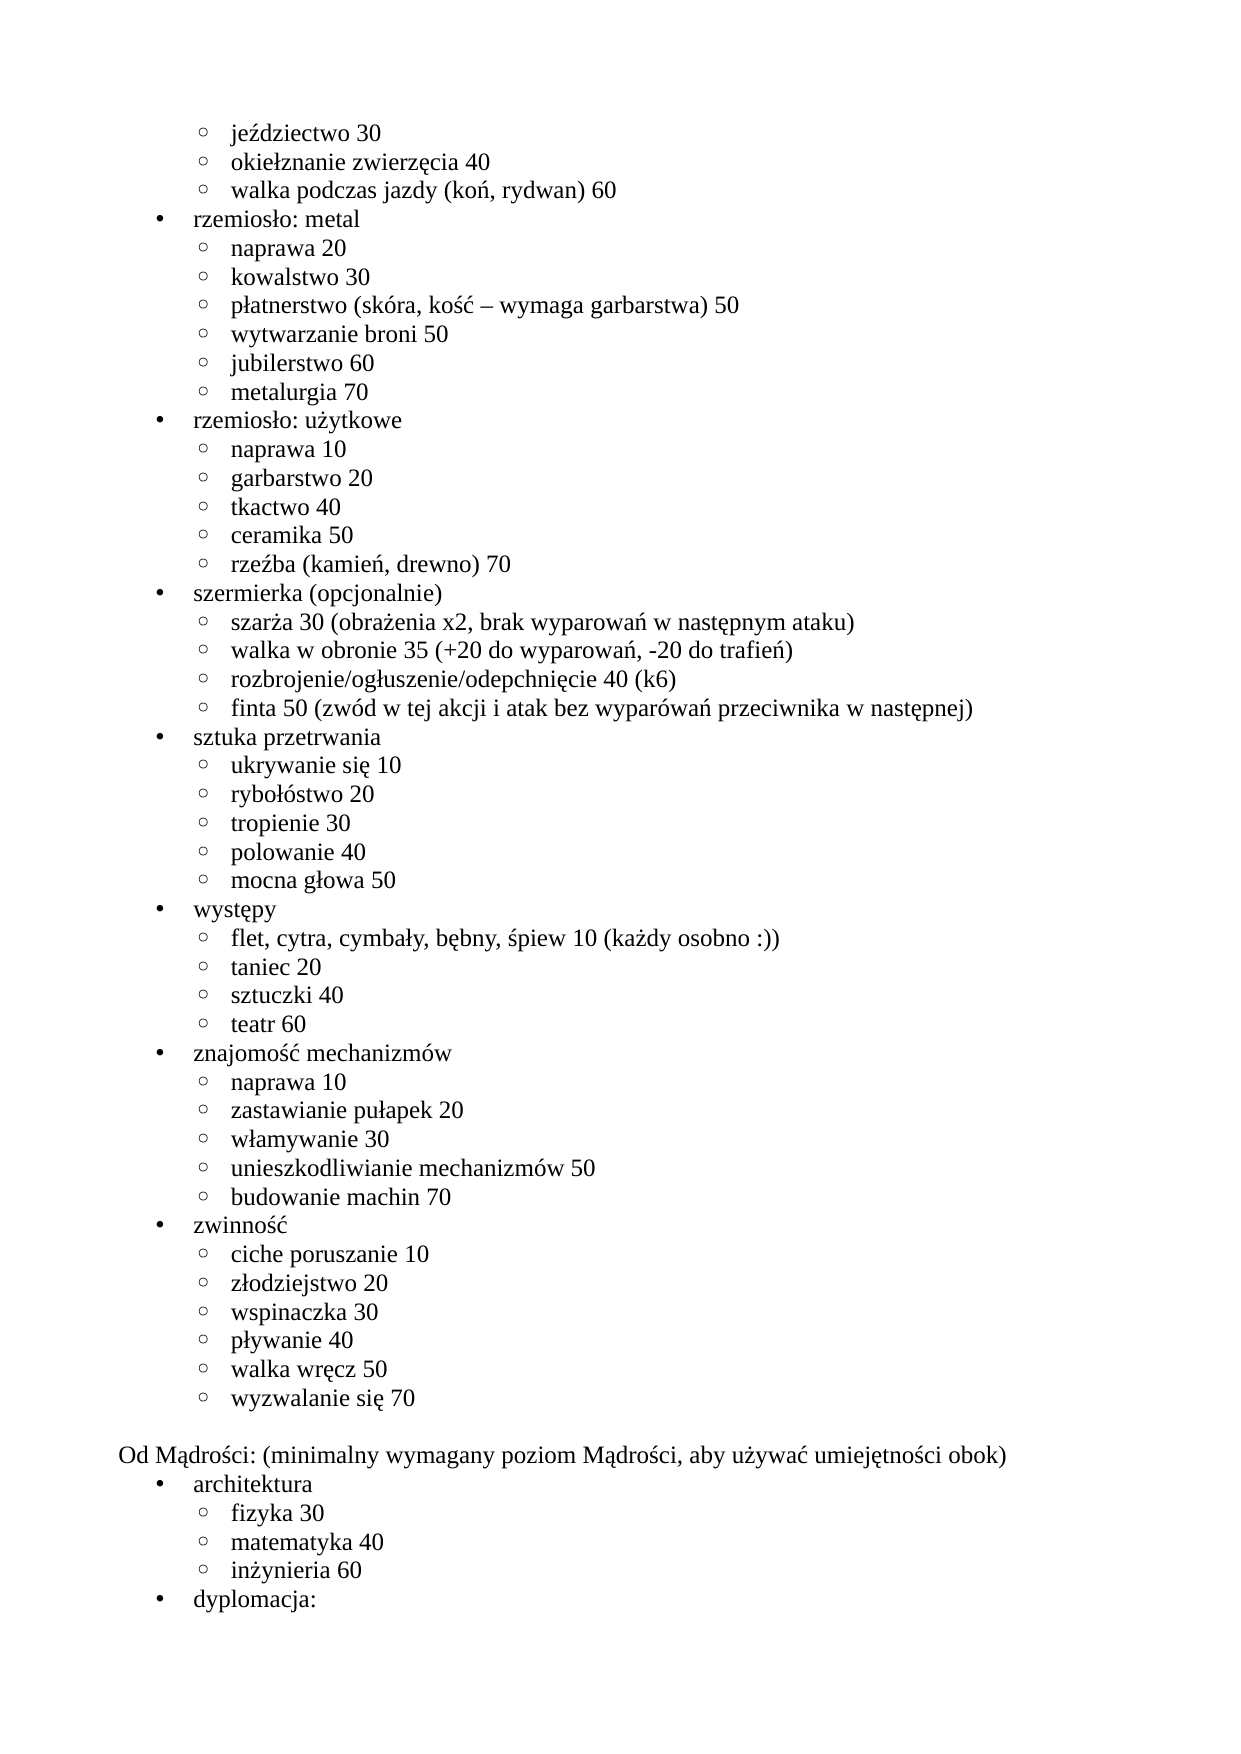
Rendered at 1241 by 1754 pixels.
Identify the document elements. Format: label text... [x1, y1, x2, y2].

list tkactwo 40 [193, 492, 1122, 521]
list złodziejstwo 20 [193, 1268, 1122, 1297]
list płatnerstwo (skóra, kość – wymaga garbarstwa) 50 [193, 291, 1122, 319]
list walka podczas jazdy (koń, rydwan) 60 [193, 176, 1122, 204]
list wytwarzanie broni 50 [193, 319, 1122, 348]
list inżynieria 60 [193, 1556, 1122, 1584]
text Od Mądrości: (minimalny wymagany poziom Mądrości, aby używać umiejętności obok) [118, 1441, 1122, 1469]
list sztuka przetrwania [156, 722, 1122, 751]
list tropienie 30 [193, 808, 1122, 837]
list rzeźba (kamień, drewno) 70 [193, 549, 1122, 578]
list jubilerstwo 60 [193, 348, 1122, 377]
list ceramika 50 [193, 521, 1122, 549]
list kowalstwo 30 [193, 262, 1122, 291]
list walka w obronie 35 (+20 do wyparowań, -20 do trafień) [193, 636, 1122, 664]
list wspinaczka 30 [193, 1297, 1122, 1326]
list naprawa 10 [193, 1067, 1122, 1096]
list rybołóstwo 20 [193, 779, 1122, 808]
list jeździectwo 30 [193, 118, 1122, 147]
list teatr 60 [193, 1009, 1122, 1038]
list rzemiosło: metal [156, 204, 1122, 233]
list szarża 30 (obrażenia x2, brak wyparowań w następnym ataku) [193, 607, 1122, 636]
list unieszkodliwianie mechanizmów 50 [193, 1153, 1122, 1182]
list garbarstwo 20 [193, 463, 1122, 492]
list rozbrojenie/ogłuszenie/odepchnięcie 40 (k6) [193, 664, 1122, 693]
list zwinność [156, 1211, 1122, 1239]
list okiełznanie zwierzęcia 40 [193, 147, 1122, 176]
list mocna głowa 50 [193, 866, 1122, 894]
list polowanie 40 [193, 837, 1122, 866]
list budowanie machin 70 [193, 1182, 1122, 1211]
list wyzwalanie się 70 [193, 1383, 1122, 1412]
list walka wręcz 50 [193, 1354, 1122, 1383]
list sztuczki 40 [193, 981, 1122, 1009]
list znajomość mechanizmów [156, 1038, 1122, 1067]
list naprawa 10 [193, 434, 1122, 463]
list architektura [156, 1469, 1122, 1498]
list pływanie 40 [193, 1326, 1122, 1354]
list włamywanie 30 [193, 1124, 1122, 1153]
list flet, cytra, cymbały, bębny, śpiew 10 (każdy osobno :)) [193, 923, 1122, 952]
list dyplomacja: [156, 1584, 1122, 1613]
list taniec 20 [193, 952, 1122, 981]
list naprawa 20 [193, 233, 1122, 262]
list występy [156, 894, 1122, 923]
list finta 50 (zwód w tej akcji i atak bez wyparówań przeciwnika w następnej) [193, 693, 1122, 722]
list ciche poruszanie 10 [193, 1239, 1122, 1268]
list metalurgia 70 [193, 377, 1122, 406]
list ukrywanie się 10 [193, 751, 1122, 779]
list rzemiosło: użytkowe [156, 406, 1122, 434]
list fizyka 30 [193, 1498, 1122, 1527]
list szermierka (opcjonalnie) [156, 578, 1122, 607]
list matematyka 40 [193, 1527, 1122, 1556]
list zastawianie pułapek 20 [193, 1096, 1122, 1124]
